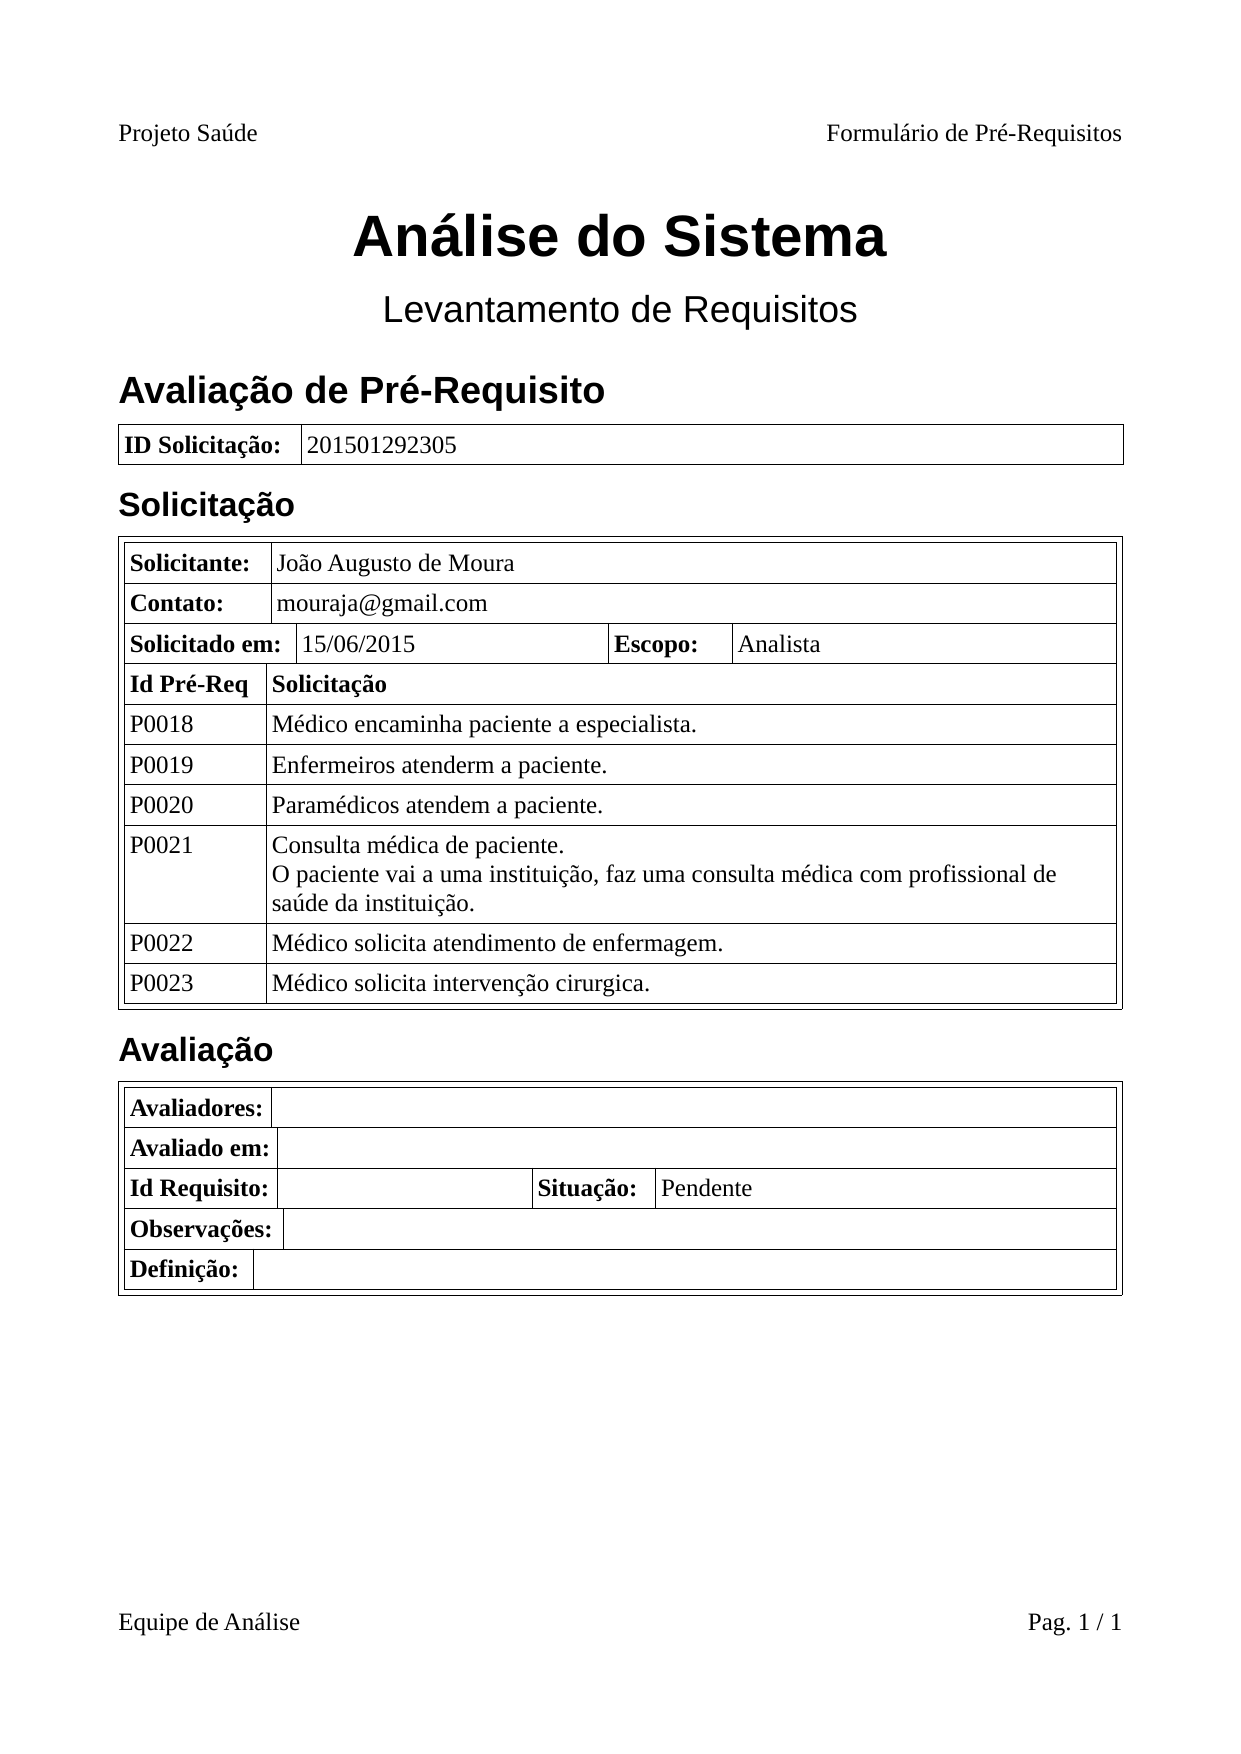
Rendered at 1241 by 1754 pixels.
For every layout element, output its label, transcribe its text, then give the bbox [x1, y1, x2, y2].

table_cell Médico solicita atendimento de enfermagem. [267, 924, 1116, 963]
table_cell Paramédicos atendem a paciente. [267, 785, 1116, 824]
table_header [272, 1088, 1116, 1127]
subtitle Avaliação [118, 1030, 1122, 1068]
table_header Id Pré-Req [125, 664, 266, 704]
table_header Observações: [125, 1209, 283, 1248]
table_header 201501292305 [302, 425, 1123, 464]
table_header [284, 1209, 1116, 1248]
table_cell P0022 [125, 924, 266, 963]
table_header João Augusto de Moura [272, 543, 1116, 582]
table_header Pendente [656, 1169, 1116, 1208]
table_cell Consulta médica de paciente. O paciente vai a uma instituição, faz uma consulta médica com profissional de saúde da instituição. [267, 826, 1116, 922]
table_header ID Solicitação: [119, 425, 301, 464]
table_header Analista [733, 624, 1116, 663]
table_header Escopo: [609, 624, 732, 663]
table_header Definição: [125, 1250, 253, 1289]
table_cell Médico solicita intervenção cirurgica. [267, 964, 1116, 1003]
table_cell mouraja@gmail.com [272, 584, 1116, 623]
table_header [119, 1082, 1122, 1295]
table_header Solicitante: [125, 543, 271, 582]
table_header [119, 537, 1122, 1009]
table_header [278, 1128, 1116, 1168]
table_cell P0018 [125, 705, 266, 744]
table_header [254, 1250, 1116, 1289]
title Análise do Sistema [118, 201, 1122, 268]
table_cell Contato: [125, 584, 271, 623]
table_header Avaliadores: [125, 1088, 271, 1127]
table_cell Enfermeiros atenderm a paciente. [267, 745, 1116, 784]
subtitle Levantamento de Requisitos [118, 287, 1122, 330]
table_header [278, 1169, 532, 1208]
subtitle Avaliação de Pré-Requisito [118, 368, 1122, 411]
table_cell Médico encaminha paciente a especialista. [267, 705, 1116, 744]
table_header Solicitado em: [125, 624, 296, 663]
table_header 15/06/2015 [297, 624, 608, 663]
table_header Id Requisito: [125, 1169, 277, 1208]
table_header Situação: [533, 1169, 655, 1208]
table_cell P0019 [125, 745, 266, 784]
table_cell P0021 [125, 826, 266, 922]
table_header Solicitação [267, 664, 1116, 704]
table_cell P0023 [125, 964, 266, 1003]
table_header Avaliado em: [125, 1128, 277, 1168]
table_cell P0020 [125, 785, 266, 824]
subtitle Solicitação [118, 485, 1122, 524]
